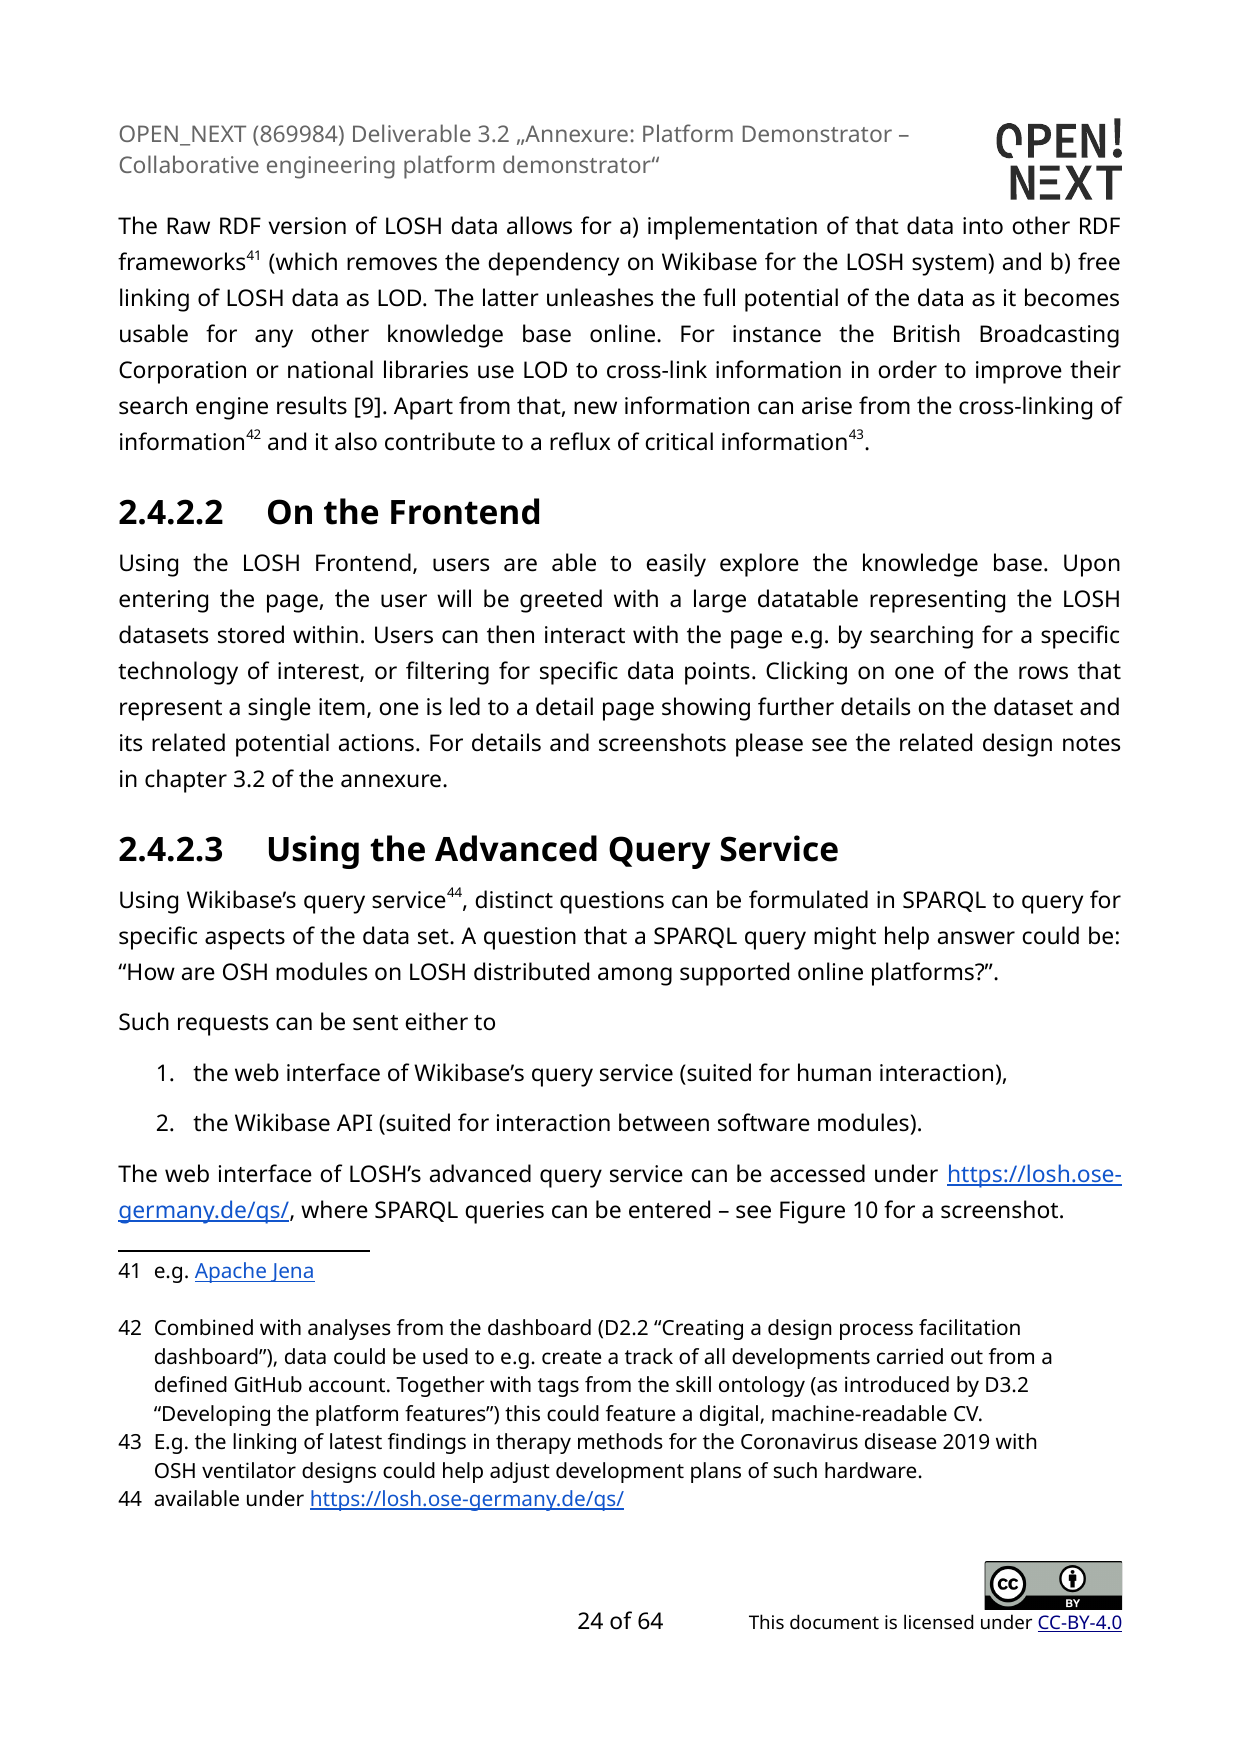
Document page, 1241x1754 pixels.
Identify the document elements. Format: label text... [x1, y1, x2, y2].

text Using Wikibase’s query service, distinct questions can be formulated in SPARQL to query for specific aspects of the data set. A question that a SPARQL query might help answer could be: “How are OSH modules on LOSH distributed among supported online platforms?”. [118, 884, 1122, 987]
text The web interface of LOSH’s advanced query service can be accessed under https://losh.ose-germany.de/qs/, where SPARQL queries can be entered – see Figure 10 for a screenshot. [118, 1158, 1122, 1225]
text Such requests can be sent either to [118, 1006, 1122, 1037]
text Combined with analyses from the dashboard (D2.2 “Creating a design process facilitation dashboard”), data could be used to e.g. create a track of all developments carried out from a defined GitHub account. Together with tags from the skill ontology (as introduced by D3.2 “Developing the platform features”) this could feature a digital, machine-readable CV. [118, 1313, 1122, 1427]
picture [984, 1561, 1123, 1610]
subtitle Using the Advanced Query Service [118, 826, 1122, 871]
subtitle On the Frontend [118, 489, 1122, 534]
text E.g. the linking of latest findings in therapy methods for the Coronavirus disease 2019 with OSH ventilator designs could help adjust development plans of such hardware. [118, 1427, 1122, 1484]
text e.g. Apache Jena [118, 1257, 1122, 1285]
list the Wikibase API (suited for interaction between software modules). [156, 1107, 1122, 1138]
list the web interface of Wikibase’s query service (suited for human interaction), [156, 1057, 1122, 1088]
text Using the LOSH Frontend, users are able to easily explore the knowledge base. Upon entering the page, the user will be greeted with a large datatable representing the LOSH datasets stored within. Users can then interact with the page e.g. by searching for a specific technology of interest, or filtering for specific data points. Clicking on one of the rows that represent a single item, one is led to a detail page showing further details on the dataset and its related potential actions. For details and screenshots please see the related design notes in chapter 3.2 of the annexure. [118, 547, 1122, 794]
text available under https://losh.ose-germany.de/qs/ [118, 1484, 1122, 1513]
text The Raw RDF version of LOSH data allows for a) implementation of that data into other RDF frameworks (which removes the dependency on Wikibase for the LOSH system) and b) free linking of LOSH data as LOD. The latter unleashes the full potential of the data as it becomes usable for any other knowledge base online. For instance the British Broadcasting Corporation or national libraries use LOD to cross-link information in order to improve their search engine results [9]. Apart from that, new information can arise from the cross-linking of information and it also contribute to a reflux of critical information. [118, 210, 1122, 457]
